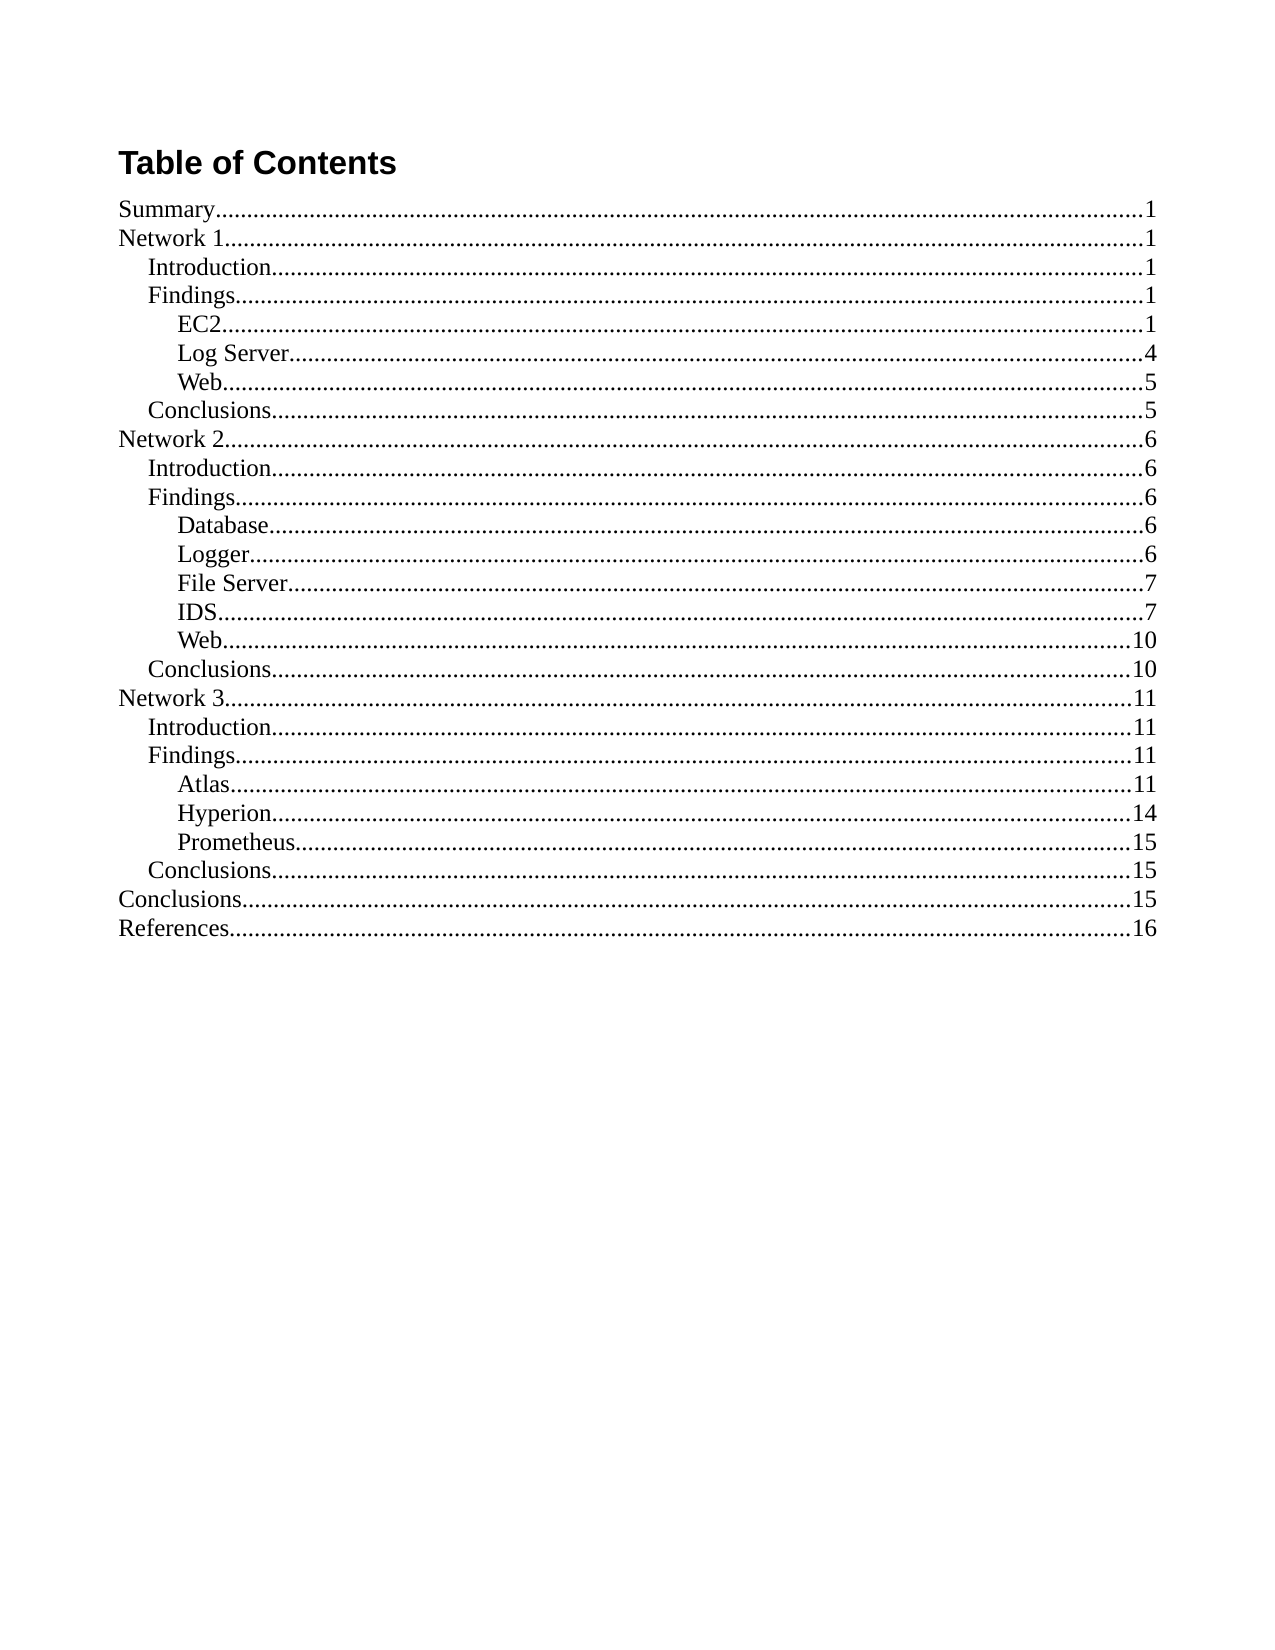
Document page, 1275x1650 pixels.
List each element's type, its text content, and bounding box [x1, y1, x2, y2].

text Network 3 11 [118, 683, 1157, 712]
text Conclusions 15 [118, 884, 1157, 913]
text Summary 1 [118, 194, 1157, 223]
text References 16 [118, 913, 1157, 942]
text Atlas 11 [177, 769, 1157, 798]
text Logger 6 [177, 539, 1157, 568]
text Conclusions 10 [148, 654, 1157, 683]
text Log Server 4 [177, 338, 1157, 367]
text File Server 7 [177, 568, 1157, 597]
text Introduction 11 [148, 712, 1157, 740]
text Findings 11 [148, 740, 1157, 769]
text Database 6 [177, 510, 1157, 539]
text Network 1 1 [118, 223, 1157, 252]
text EC2 1 [177, 309, 1157, 338]
text Findings 1 [148, 280, 1157, 309]
text Hyperion 14 [177, 798, 1157, 827]
text IDS 7 [177, 597, 1157, 625]
text Introduction 1 [148, 252, 1157, 280]
text Introduction 6 [148, 453, 1157, 482]
text Web 10 [177, 625, 1157, 654]
text Findings 6 [148, 482, 1157, 510]
text Prometheus 15 [177, 827, 1157, 855]
text Network 2 6 [118, 424, 1157, 453]
subtitle Table of Contents [118, 143, 1157, 182]
text Conclusions 5 [148, 395, 1157, 424]
text Web 5 [177, 367, 1157, 395]
text Conclusions 15 [148, 855, 1157, 884]
